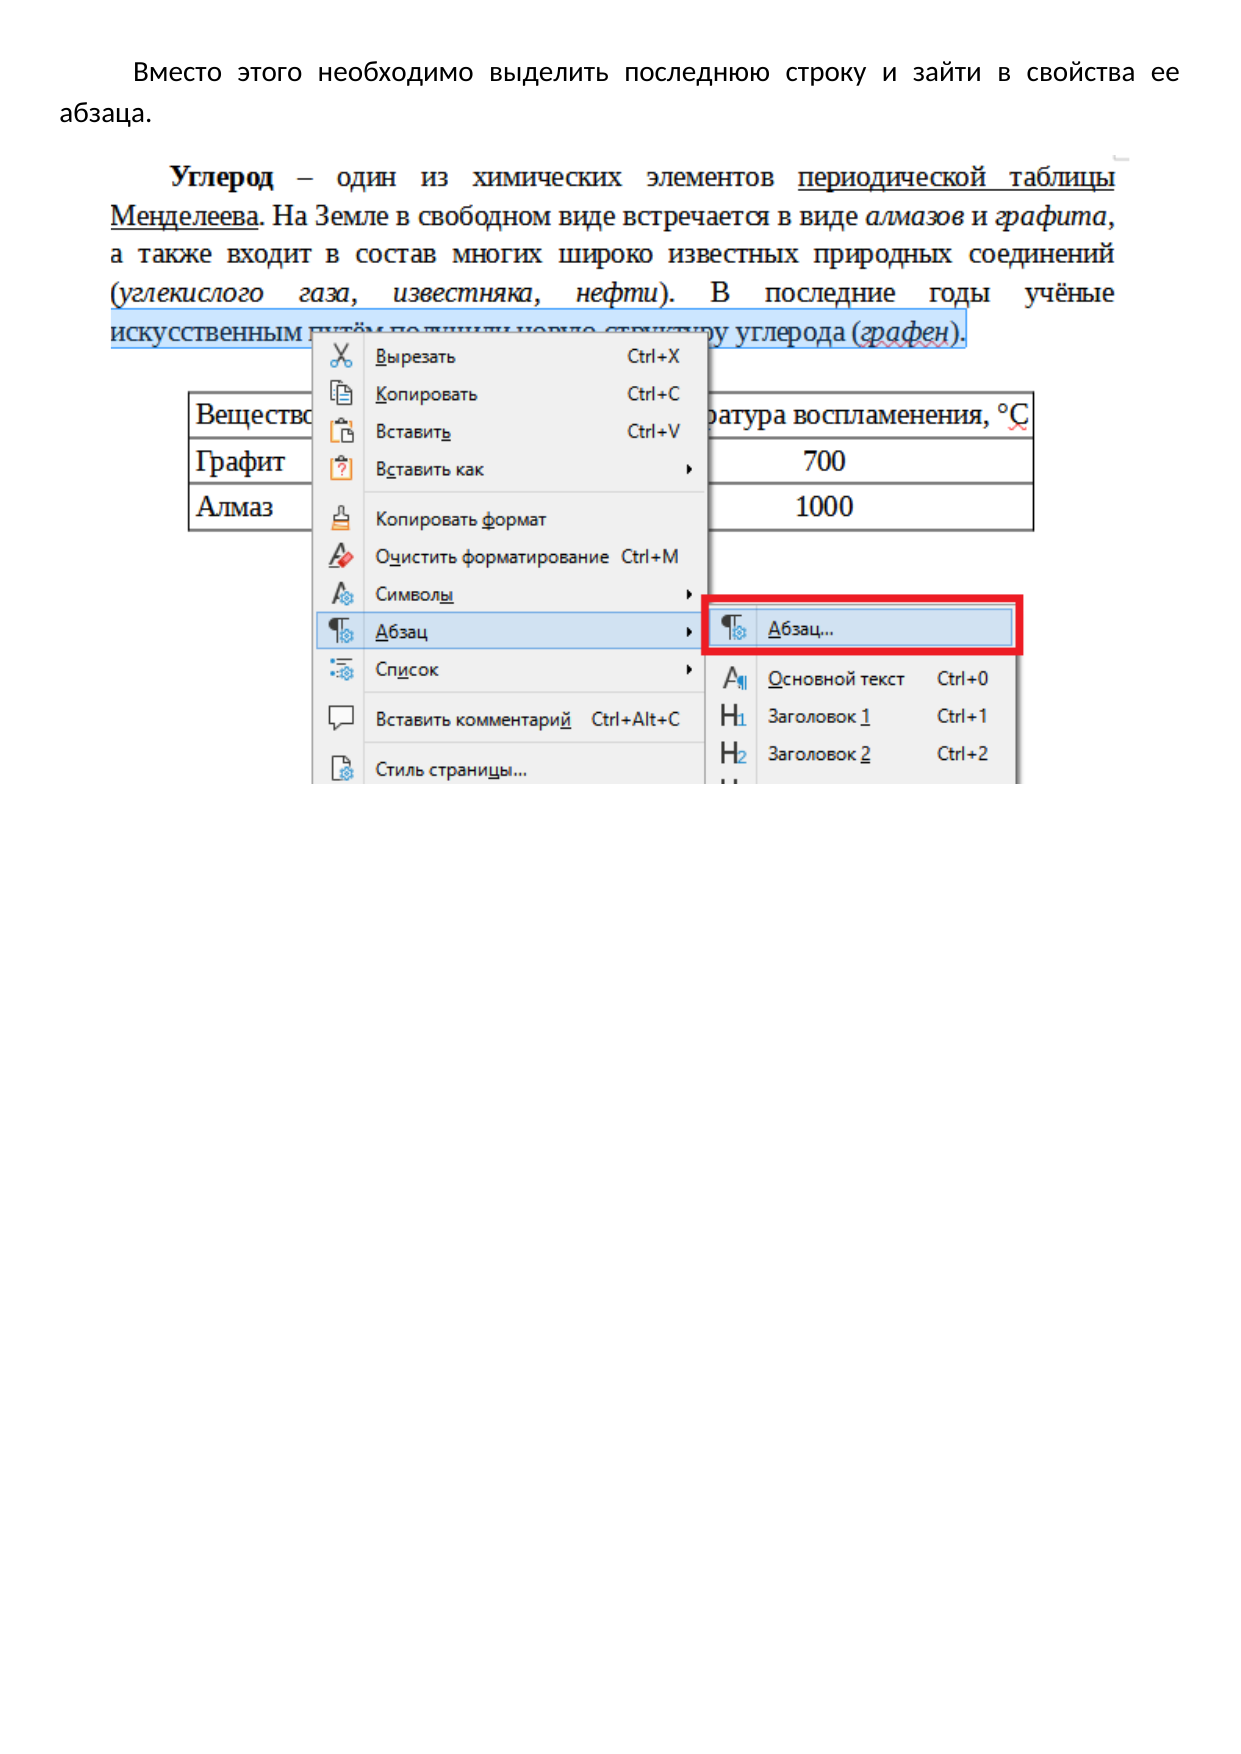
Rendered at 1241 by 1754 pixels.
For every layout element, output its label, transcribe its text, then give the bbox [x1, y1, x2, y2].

picture [110, 155, 1130, 784]
text Вместо этого необходимо выделить последнюю строку и зайти в свойства ее абзаца. [59, 53, 1181, 129]
